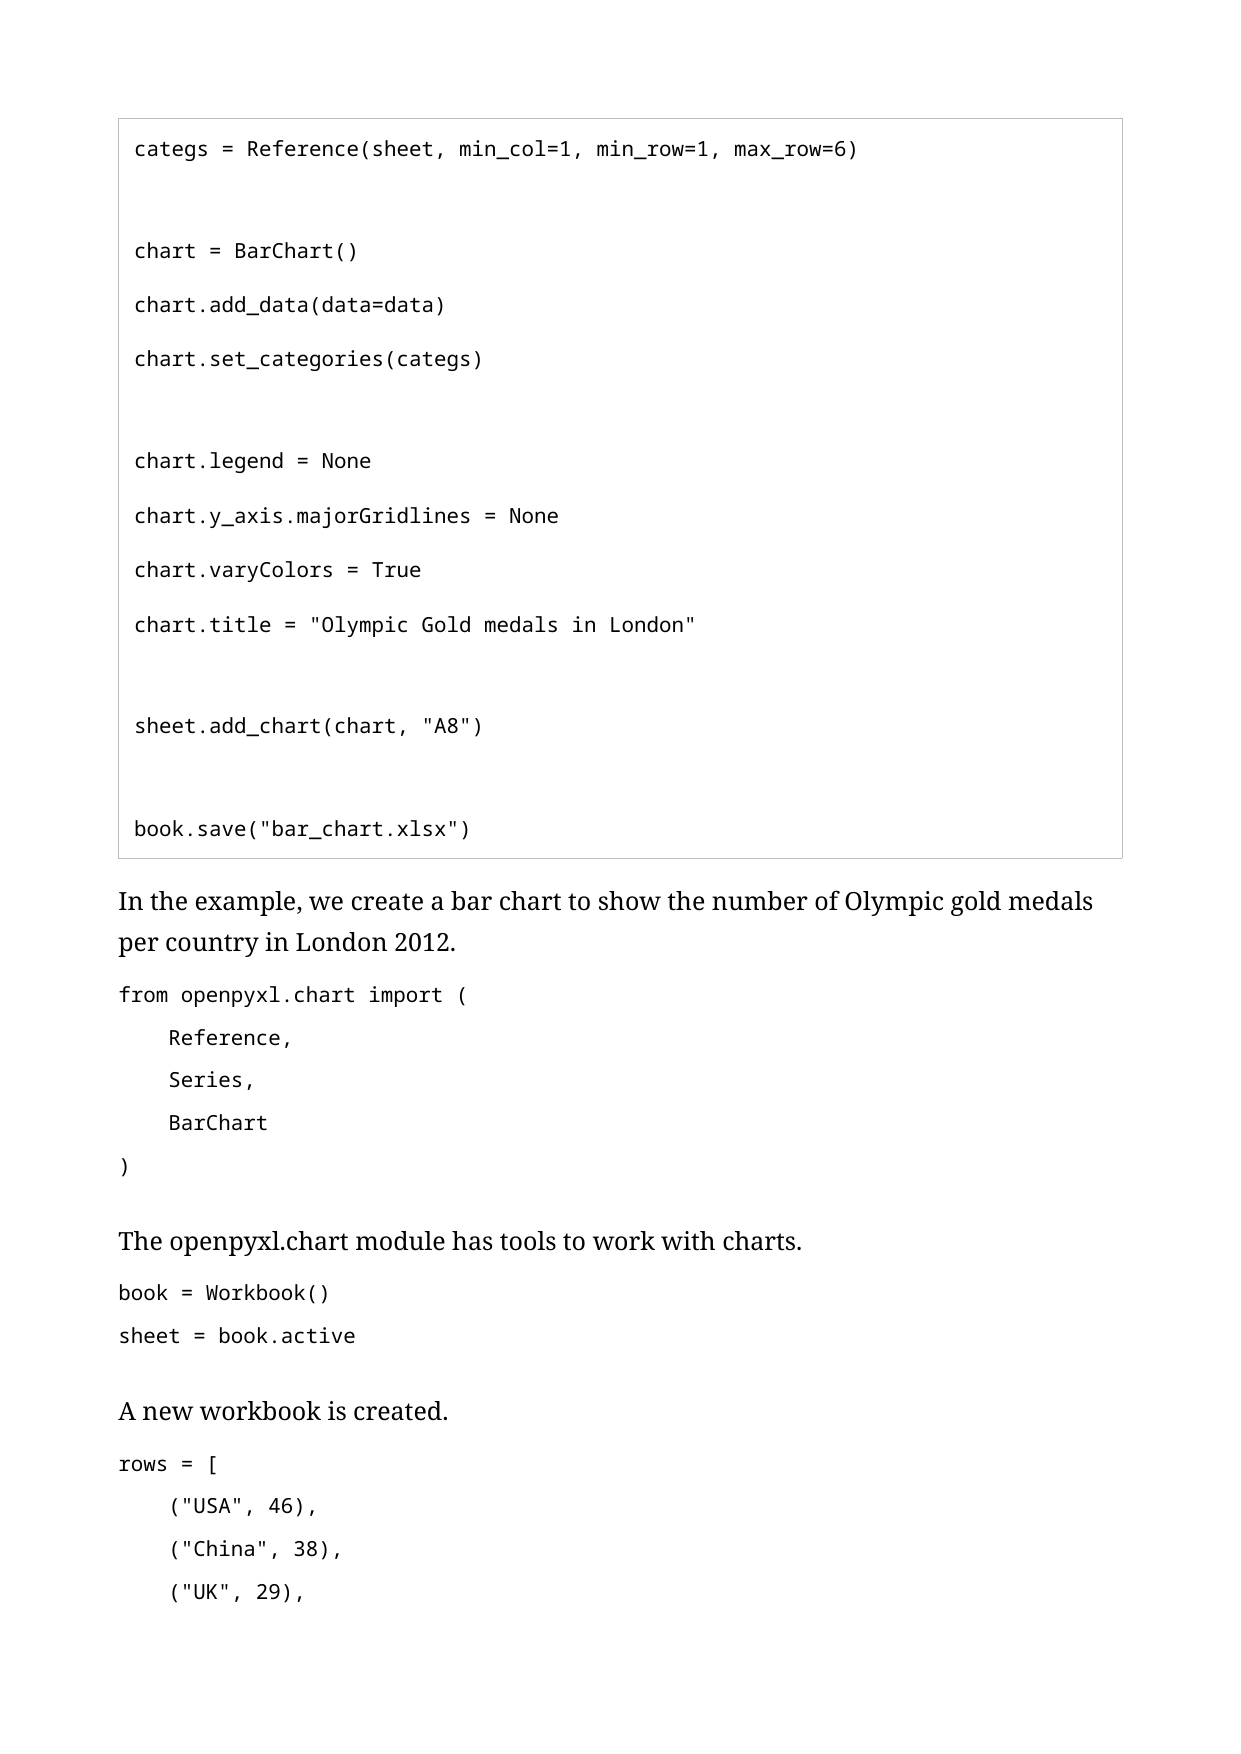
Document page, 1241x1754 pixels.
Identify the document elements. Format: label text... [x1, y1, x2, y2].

text sheet.add_chart(chart, "A8") [119, 696, 1122, 740]
text In the example, we create a bar chart to show the number of Olympic gold medals per country in London 2012. [118, 884, 1122, 959]
text chart.set_categories(categs) [119, 329, 1122, 373]
text Reference, [118, 1023, 1122, 1051]
text A new workbook is created. [118, 1393, 1122, 1427]
text ("China", 38), [118, 1534, 1122, 1563]
text from openpyxl.chart import ( [118, 980, 1122, 1008]
text categs = Reference(sheet, min_col=1, min_row=1, max_row=6) [119, 119, 1122, 162]
text chart.y_axis.majorGridlines = None [119, 485, 1122, 529]
text chart = BarChart() [119, 220, 1122, 264]
text ) [118, 1151, 1122, 1179]
text book = Workbook() [118, 1278, 1122, 1307]
text book.save("bar_chart.xlsx") [119, 798, 1122, 858]
text ("USA", 46), [118, 1491, 1122, 1520]
text chart.legend = None [119, 431, 1122, 475]
text chart.add_data(data=data) [119, 274, 1122, 319]
text rows = [ [118, 1449, 1122, 1477]
text BarChart [118, 1108, 1122, 1137]
text The openpyxl.chart module has tools to work with charts. [118, 1223, 1122, 1257]
text ("UK", 29), [118, 1577, 1122, 1605]
text chart.varyColors = True [119, 539, 1122, 584]
text sheet = book.active [118, 1321, 1122, 1349]
text Series, [118, 1065, 1122, 1094]
text chart.title = "Olympic Gold medals in London" [119, 594, 1122, 638]
